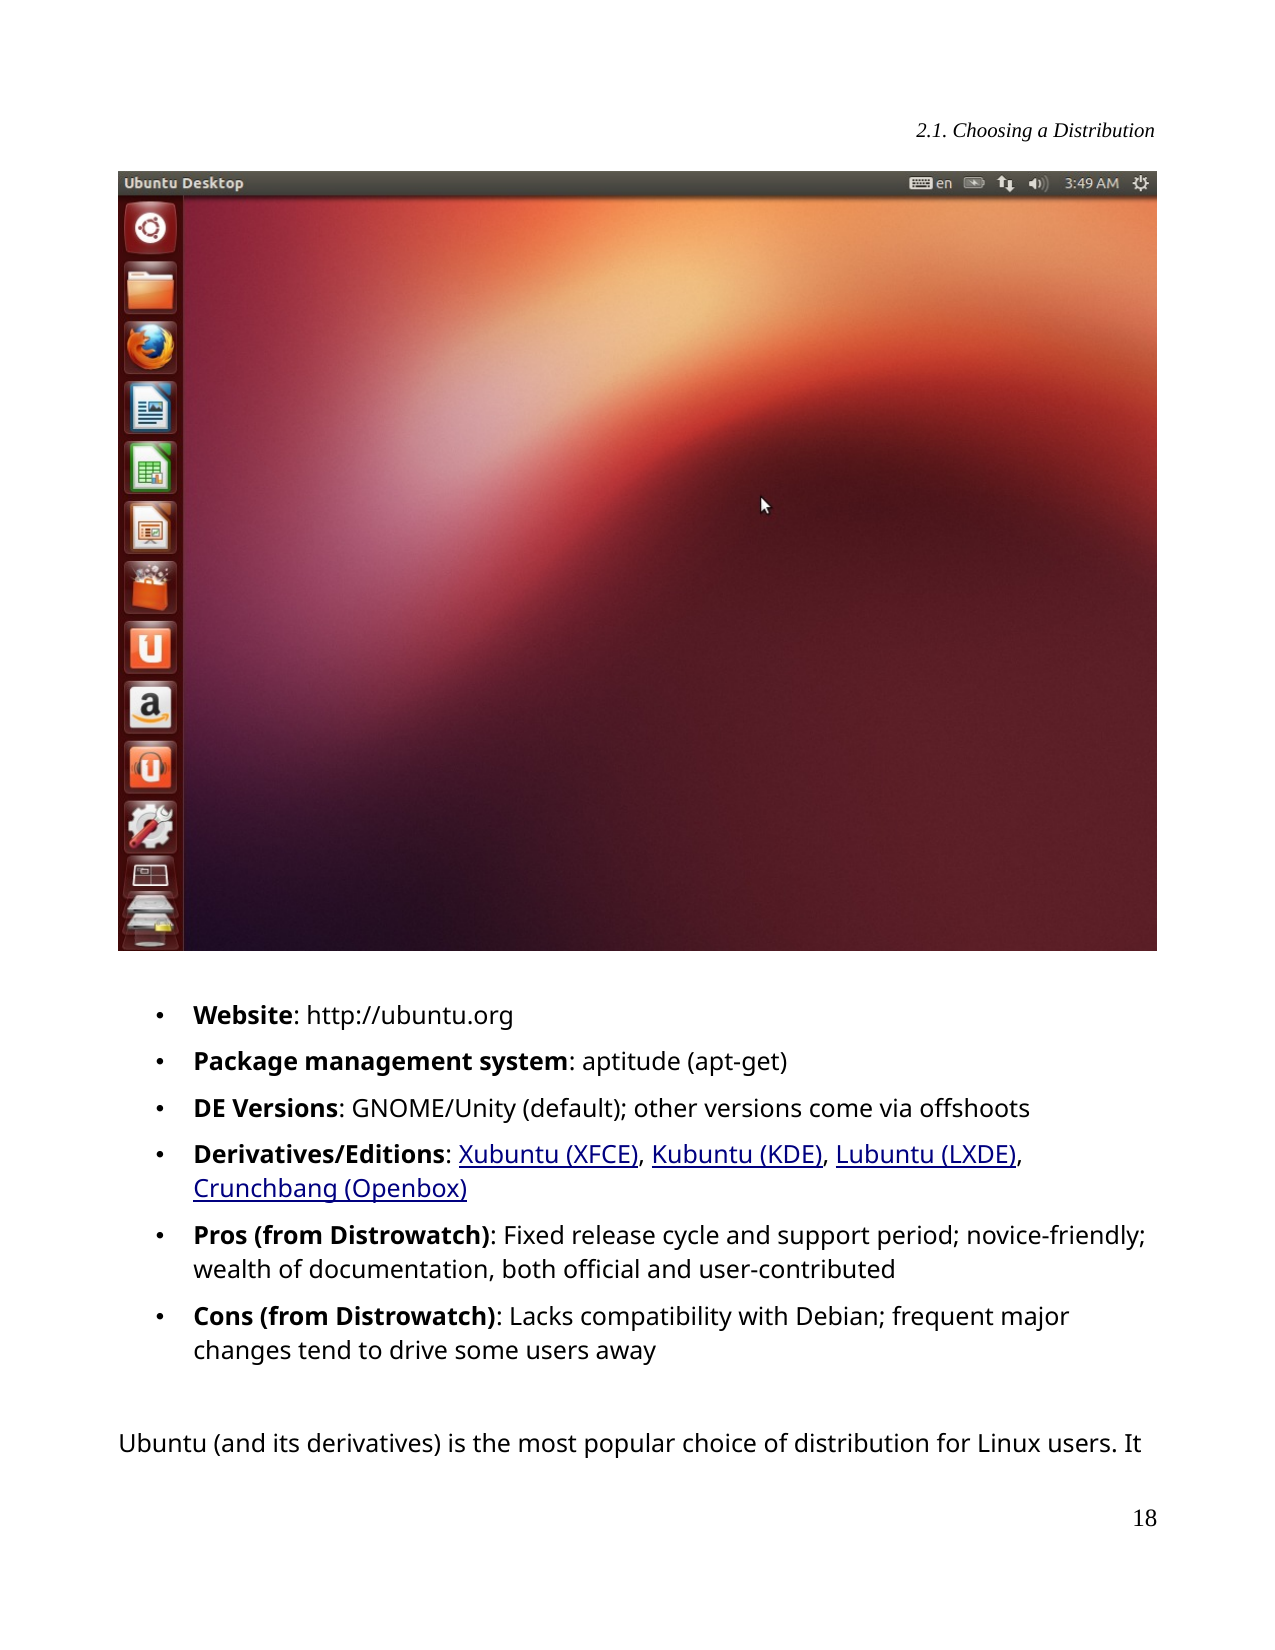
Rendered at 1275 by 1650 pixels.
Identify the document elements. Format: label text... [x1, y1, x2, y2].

list DE Versions: GNOME/Unity (default); other versions come via offshoots [156, 1090, 1157, 1124]
list Website: http://ubuntu.org [156, 997, 1157, 1031]
list Cons (from Distrowatch): Lacks compatibility with Debian; frequent major changes tend to drive some users away [156, 1298, 1157, 1366]
picture [118, 171, 1157, 951]
text Ubuntu (and its derivatives) is the most popular choice of distribution for Linux users. It [118, 1425, 1157, 1459]
list Derivatives/Editions: Xubuntu (XFCE), Kubuntu (KDE), Lubuntu (LXDE), Crunchbang (Openbox) [156, 1137, 1157, 1205]
list Pros (from Distrowatch): Fixed release cycle and support period; novice-friendly; wealth of documentation, both official and user-contributed [156, 1218, 1157, 1286]
list Package management system: aptitude (apt-get) [156, 1044, 1157, 1078]
